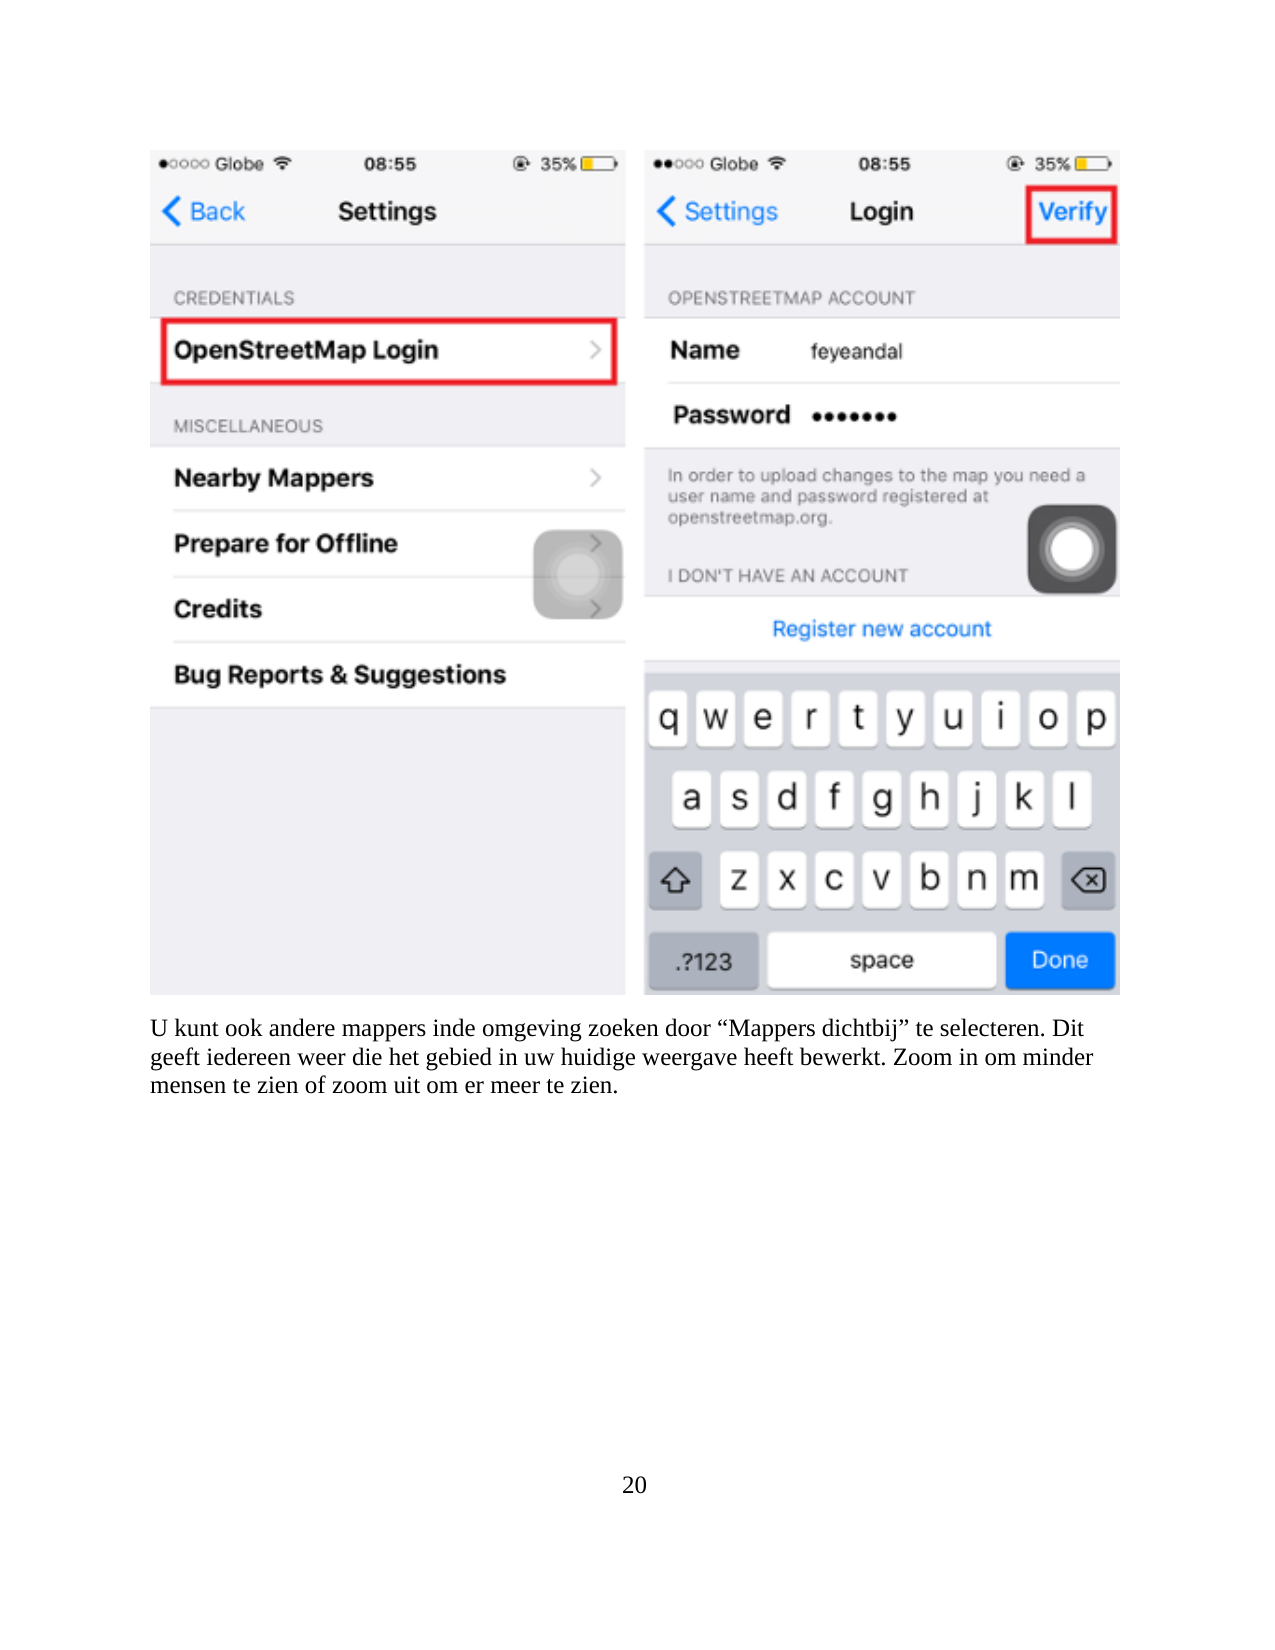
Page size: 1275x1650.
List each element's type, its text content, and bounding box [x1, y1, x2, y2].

picture [150, 150, 1120, 995]
text U kunt ook andere mappers inde omgeving zoeken door “Mappers dichtbij” te selecteren. Dit geeft iedereen weer die het gebied in uw huidige weergave heeft bewerkt. Zoom in om minder mensen te zien of zoom uit om er meer te zien. [150, 1013, 1125, 1099]
